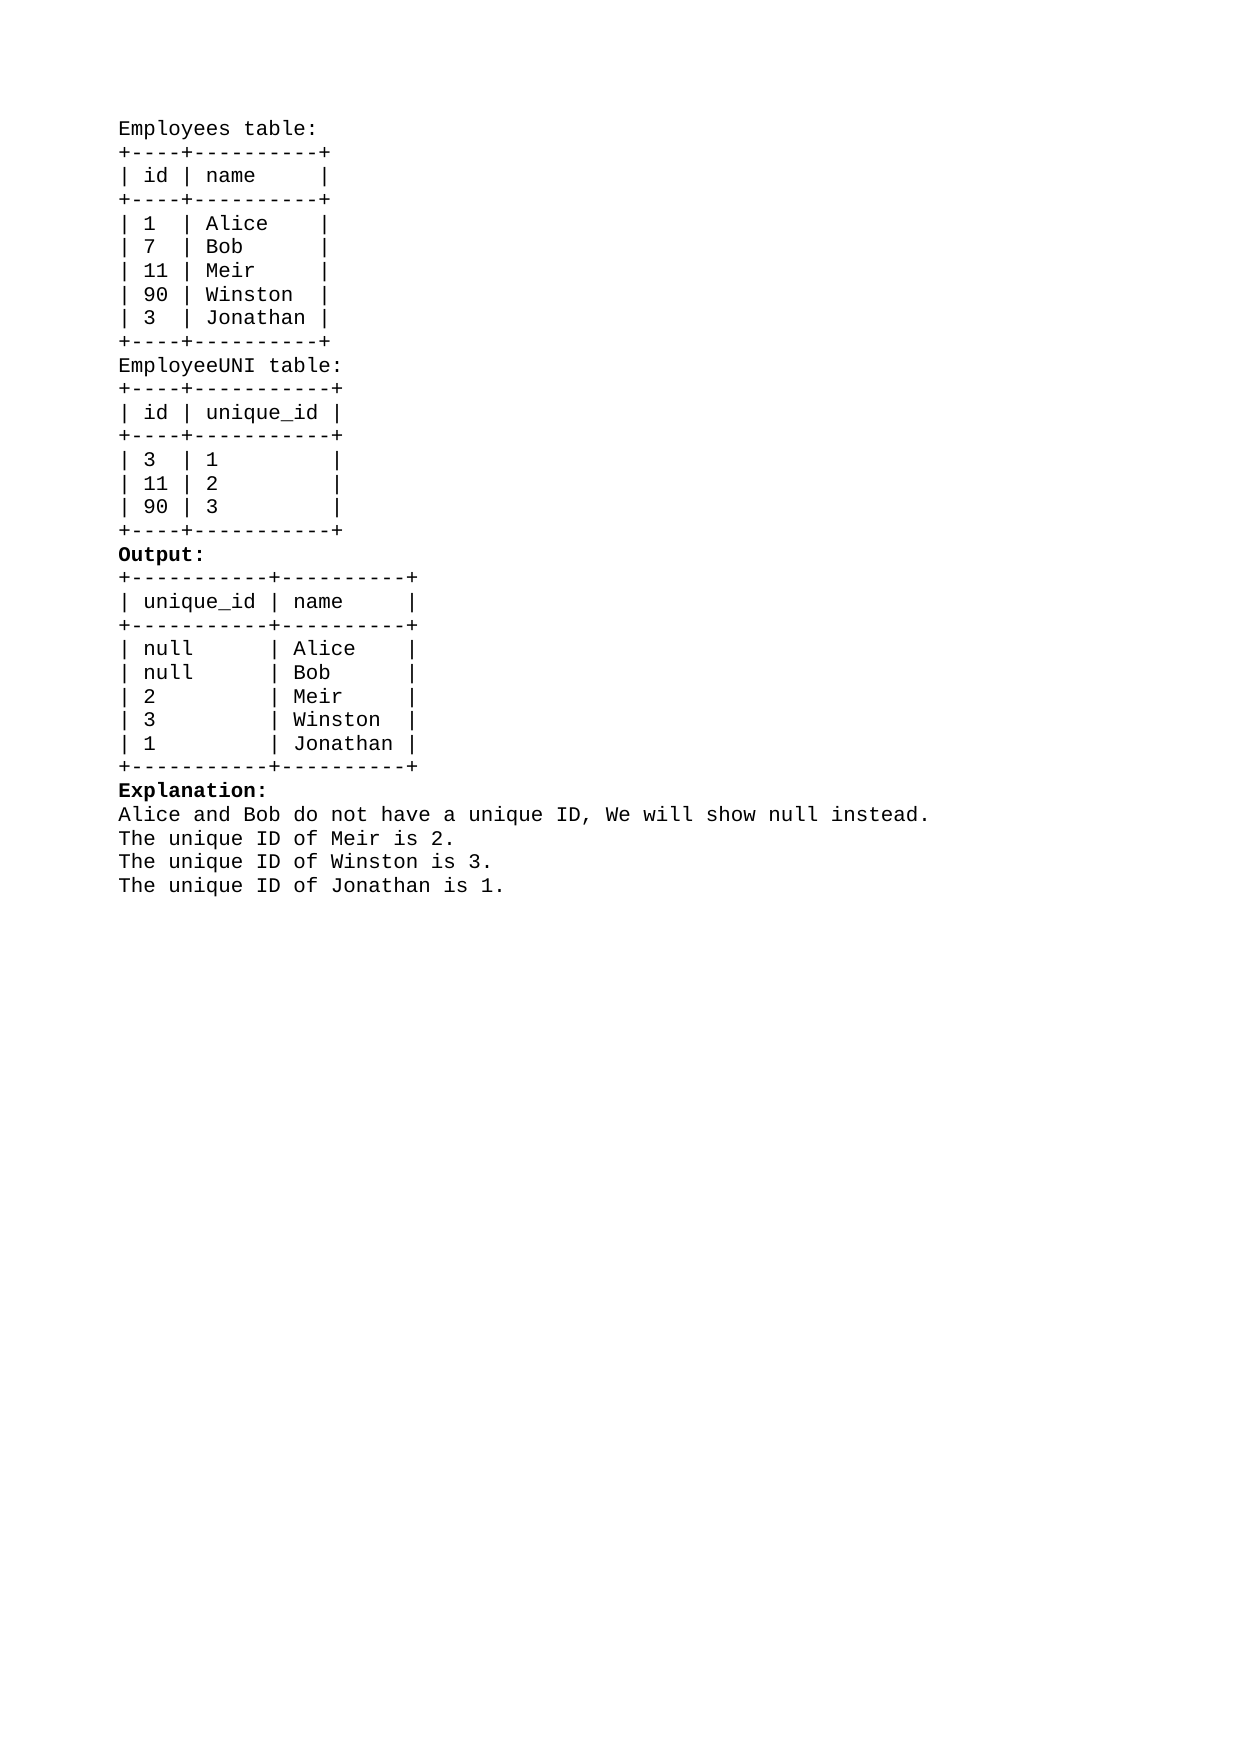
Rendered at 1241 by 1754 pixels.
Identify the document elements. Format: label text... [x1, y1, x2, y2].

text The unique ID of Winston is 3. [118, 851, 1122, 875]
text +----+-----------+ [118, 520, 1122, 544]
text The unique ID of Jonathan is 1. [118, 875, 1122, 898]
text | 3 | Jonathan | [118, 307, 1122, 331]
text | 2 | Meir | [118, 686, 1122, 709]
text +----+----------+ [118, 189, 1122, 213]
text | null | Bob | [118, 662, 1122, 686]
text +-----------+----------+ [118, 757, 1122, 780]
text Explanation: [118, 780, 1122, 804]
text +-----------+----------+ [118, 615, 1122, 638]
text | unique_id | name | [118, 591, 1122, 615]
text | 7 | Bob | [118, 236, 1122, 260]
text +-----------+----------+ [118, 567, 1122, 591]
text | 1 | Alice | [118, 213, 1122, 236]
text | 1 | Jonathan | [118, 733, 1122, 757]
text | 11 | Meir | [118, 260, 1122, 284]
text | 90 | 3 | [118, 496, 1122, 520]
text Output: [118, 544, 1122, 567]
text +----+----------+ [118, 331, 1122, 354]
text | id | name | [118, 165, 1122, 189]
text | 3 | 1 | [118, 449, 1122, 473]
text Alice and Bob do not have a unique ID, We will show null instead. [118, 804, 1122, 827]
text | 3 | Winston | [118, 709, 1122, 733]
text | 90 | Winston | [118, 284, 1122, 307]
text +----+----------+ [118, 142, 1122, 165]
text EmployeeUNI table: [118, 354, 1122, 378]
text +----+-----------+ [118, 426, 1122, 449]
text | 11 | 2 | [118, 473, 1122, 496]
text | null | Alice | [118, 638, 1122, 662]
text +----+-----------+ [118, 378, 1122, 402]
text | id | unique_id | [118, 402, 1122, 426]
text The unique ID of Meir is 2. [118, 827, 1122, 851]
text Employees table: [118, 118, 1122, 142]
